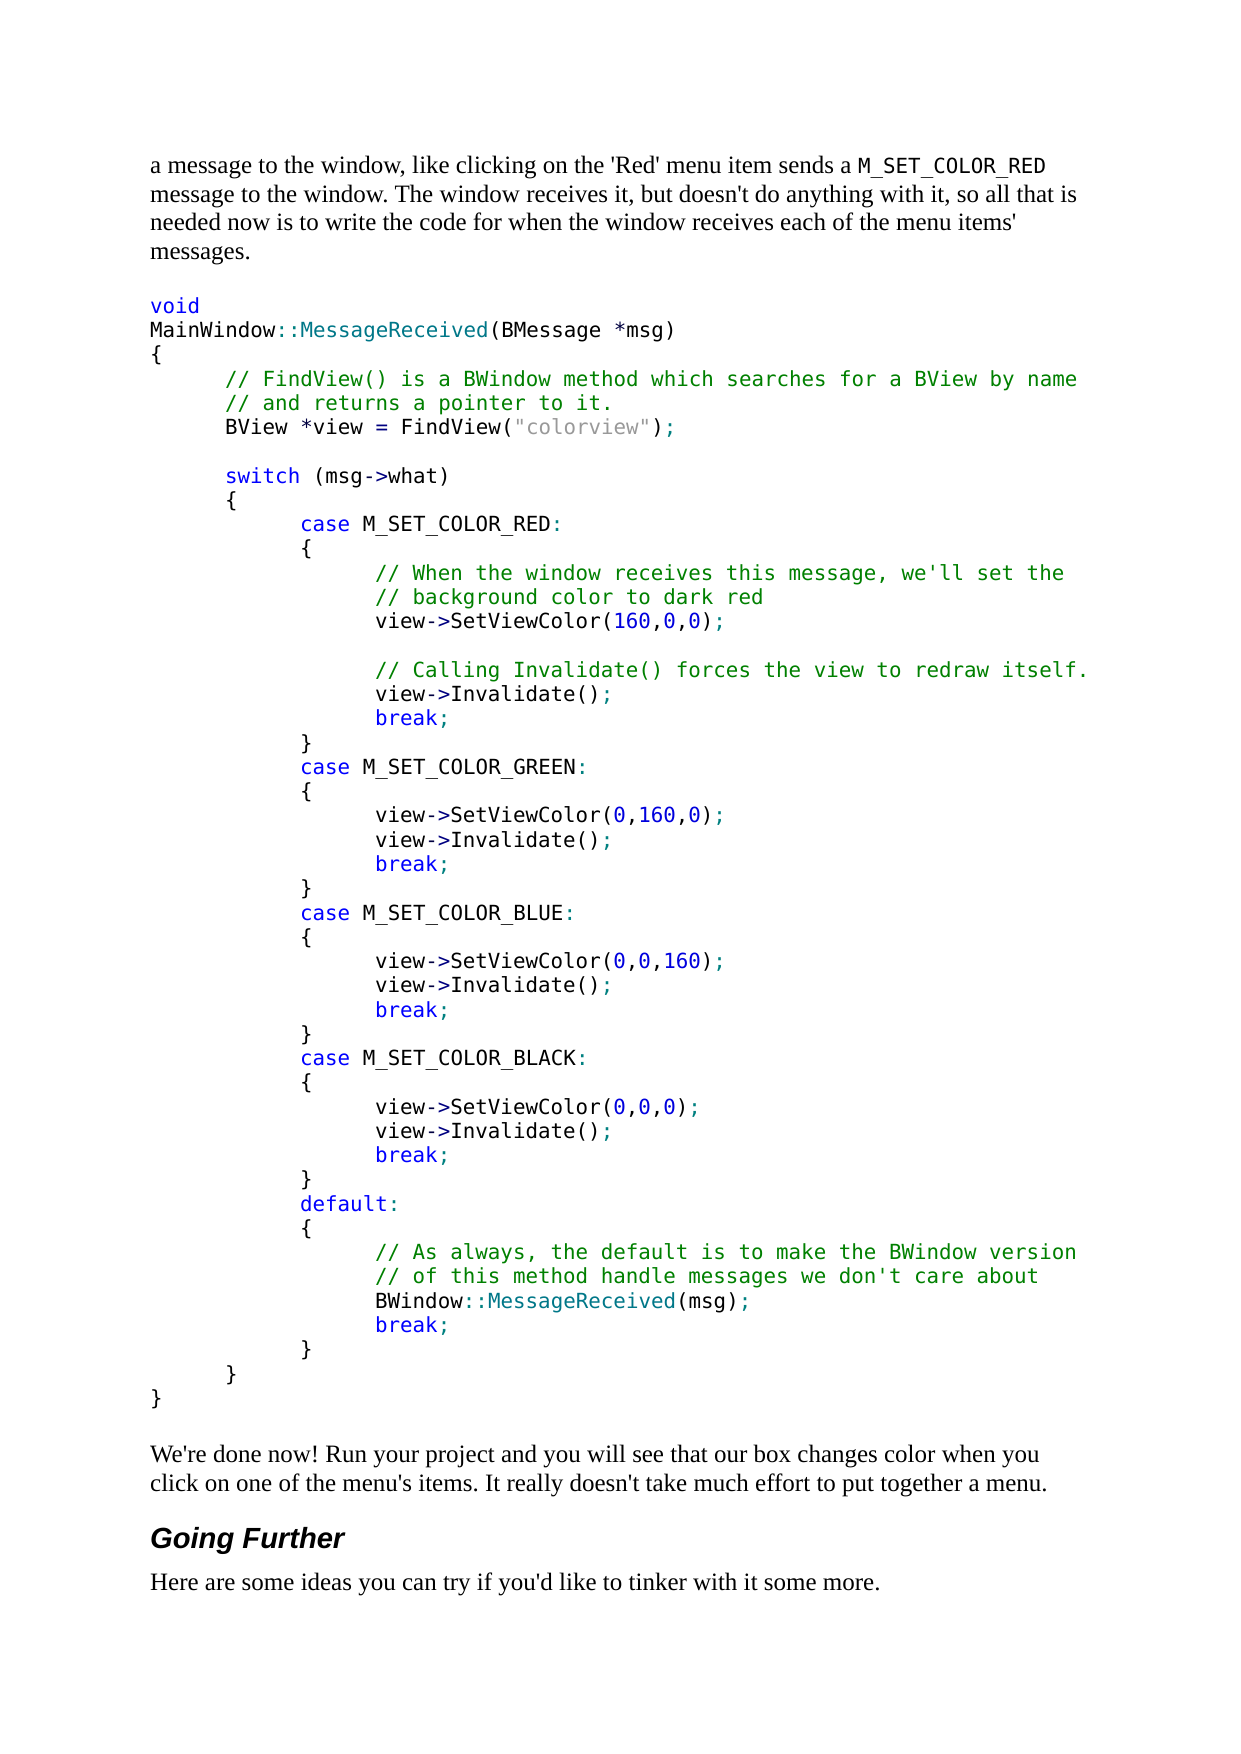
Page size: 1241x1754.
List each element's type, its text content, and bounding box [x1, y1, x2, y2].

text // FindView() is a BWindow method which searches for a BView by name [150, 367, 1090, 391]
text break; [150, 998, 1090, 1022]
text We're done now! Run your project and you will see that our box changes color when you click on one of the menu's items. It really doesn't take much effort to put together a menu. [150, 1439, 1090, 1496]
text case M_SET_COLOR_BLUE: [150, 901, 1090, 925]
text case M_SET_COLOR_RED: [150, 512, 1090, 536]
text { [150, 1216, 1090, 1240]
text MainWindow::MessageReceived(BMessage *msg) [150, 318, 1090, 342]
text default: [150, 1192, 1090, 1216]
text view->Invalidate(); [150, 828, 1090, 852]
text // and returns a pointer to it. [150, 391, 1090, 415]
text } [150, 1167, 1090, 1192]
text { [150, 1070, 1090, 1095]
text break; [150, 1313, 1090, 1337]
text view->SetViewColor(0,160,0); [150, 803, 1090, 828]
text } [150, 1022, 1090, 1046]
text } [150, 1362, 1090, 1386]
text // When the window receives this message, we'll set the [150, 561, 1090, 585]
text view->Invalidate(); [150, 973, 1090, 998]
text { [150, 342, 1090, 367]
text { [150, 488, 1090, 512]
text { [150, 536, 1090, 561]
text view->Invalidate(); [150, 682, 1090, 706]
text } [150, 1337, 1090, 1362]
text view->SetViewColor(0,0,160); [150, 949, 1090, 973]
text break; [150, 706, 1090, 731]
text a message to the window, like clicking on the 'Red' menu item sends a M_SET_COLOR_RED message to the window. The window receives it, but doesn't do anything with it, so all that is needed now is to write the code for when the window receives each of the menu items' messages. [150, 150, 1090, 265]
text // of this method handle messages we don't care about [150, 1264, 1090, 1289]
text view->Invalidate(); [150, 1119, 1090, 1143]
text // background color to dark red [150, 585, 1090, 609]
text } [150, 876, 1090, 901]
subtitle Going Further [150, 1521, 1090, 1555]
text } [150, 1386, 1090, 1410]
text { [150, 925, 1090, 949]
text // Calling Invalidate() forces the view to redraw itself. [150, 658, 1090, 682]
text { [150, 779, 1090, 803]
text void [150, 294, 1090, 318]
text break; [150, 852, 1090, 876]
text view->SetViewColor(0,0,0); [150, 1095, 1090, 1119]
text } [150, 731, 1090, 755]
text BView *view = FindView("colorview"); [150, 415, 1090, 439]
text Here are some ideas you can try if you'd like to tinker with it some more. [150, 1567, 1090, 1596]
text case M_SET_COLOR_BLACK: [150, 1046, 1090, 1070]
text case M_SET_COLOR_GREEN: [150, 755, 1090, 779]
text // As always, the default is to make the BWindow version [150, 1240, 1090, 1264]
text view->SetViewColor(160,0,0); [150, 609, 1090, 633]
text switch (msg->what) [150, 464, 1090, 488]
text break; [150, 1143, 1090, 1167]
text BWindow::MessageReceived(msg); [150, 1289, 1090, 1313]
